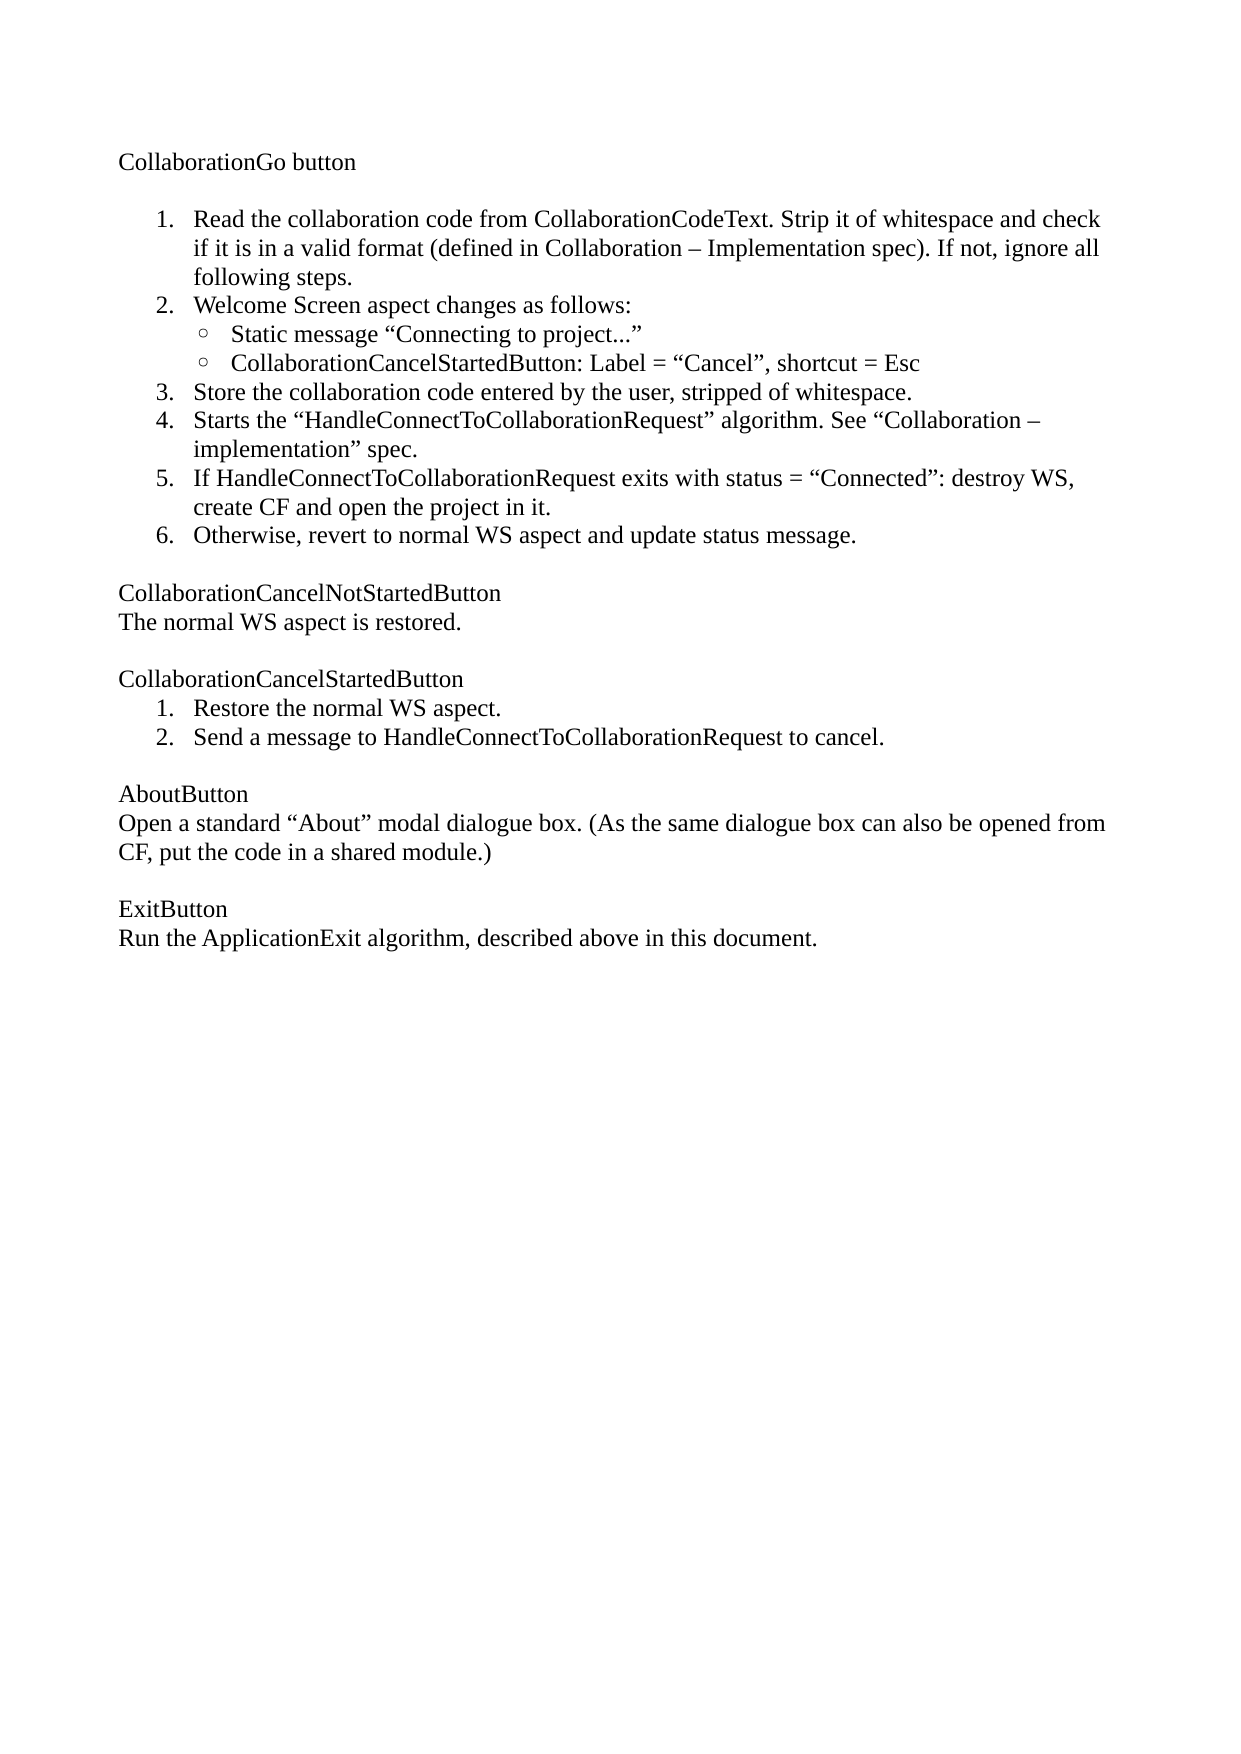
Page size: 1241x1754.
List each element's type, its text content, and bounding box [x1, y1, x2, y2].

list Static message “Connecting to project...” [193, 319, 1122, 348]
list Send a message to HandleConnectToCollaborationRequest to cancel. [156, 722, 1122, 751]
list CollaborationCancelStartedButton: Label = “Cancel”, shortcut = Esc [193, 348, 1122, 377]
list If HandleConnectToCollaborationRequest exits with status = “Connected”: destroy WS, create CF and open the project in it. [156, 463, 1122, 521]
list Starts the “HandleConnectToCollaborationRequest” algorithm. See “Collaboration – implementation” spec. [156, 406, 1122, 463]
text The normal WS aspect is restored. [118, 607, 1122, 636]
text Open a standard “About” modal dialogue box. (As the same dialogue box can also be opened from CF, put the code in a shared module.) [118, 808, 1122, 866]
text CollaborationGo button [118, 147, 1122, 176]
text AboutButton [118, 779, 1122, 808]
text CollaborationCancelNotStartedButton [118, 578, 1122, 607]
list Store the collaboration code entered by the user, stripped of whitespace. [156, 377, 1122, 406]
list Welcome Screen aspect changes as follows: [156, 291, 1122, 319]
list Read the collaboration code from CollaborationCodeText. Strip it of whitespace and check if it is in a valid format (defined in Collaboration – Implementation spec). If not, ignore all following steps. [156, 204, 1122, 291]
text CollaborationCancelStartedButton [118, 664, 1122, 693]
text Run the ApplicationExit algorithm, described above in this document. [118, 923, 1122, 952]
text ExitButton [118, 894, 1122, 923]
list Otherwise, revert to normal WS aspect and update status message. [156, 521, 1122, 549]
list Restore the normal WS aspect. [156, 693, 1122, 722]
